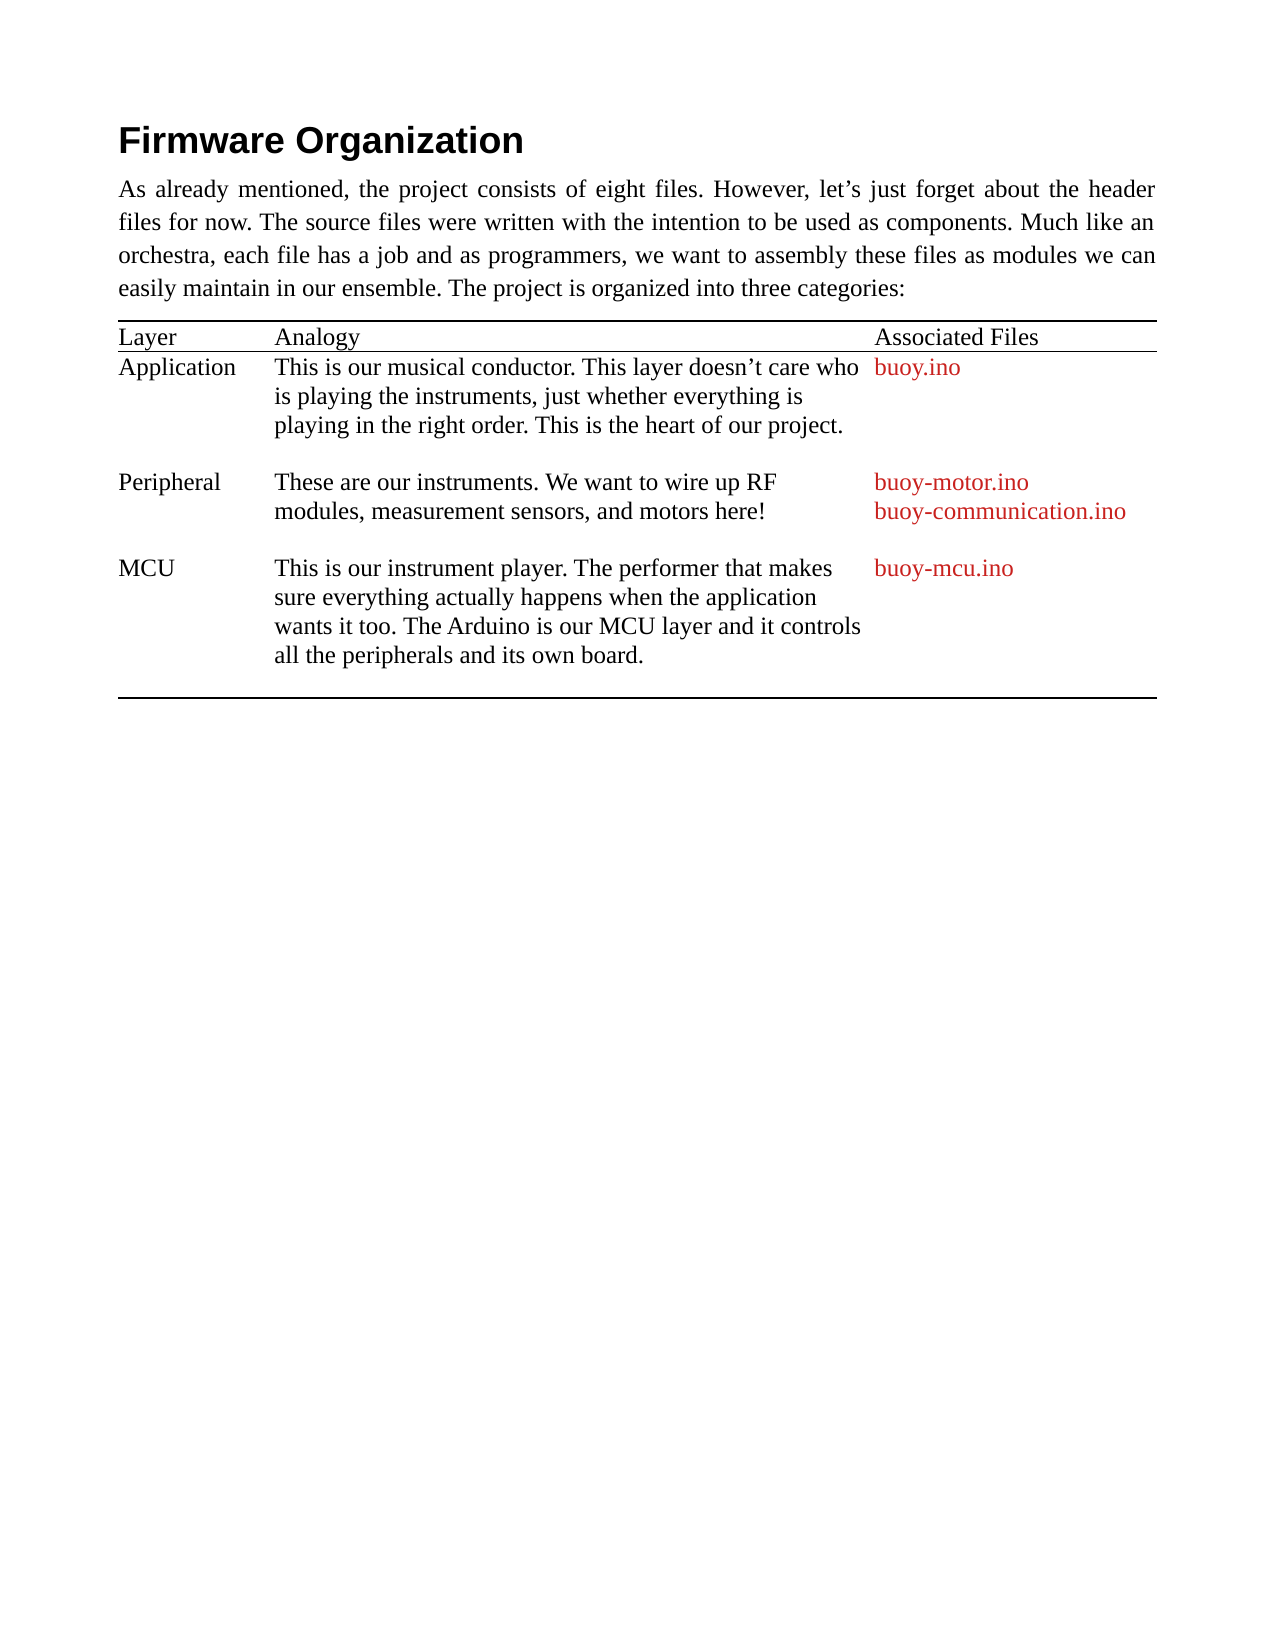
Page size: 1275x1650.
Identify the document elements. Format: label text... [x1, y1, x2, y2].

subtitle Firmware Organization [118, 118, 1157, 161]
table_cell buoy-motor.ino buoy-communication.ino [874, 467, 1157, 553]
table_cell This is our instrument player. The performer that makes sure everything actually happens when the application wants it too. The Arduino is our MCU layer and it controls all the peripherals and its own board. [274, 554, 874, 697]
table_header Analogy [274, 322, 874, 351]
table_cell Peripheral [118, 467, 274, 553]
text As already mentioned, the project consists of eight files. However, let’s just forget about the header files for now. The source files were written with the intention to be used as components. Much like an orchestra, each file has a job and as programmers, we want to assembly these files as modules we can easily maintain in our ensemble. The project is organized into three categories: [118, 174, 1157, 302]
table_header Layer [118, 322, 274, 351]
table_cell buoy-mcu.ino [874, 554, 1157, 697]
table_cell Application [118, 352, 274, 467]
table_cell This is our musical conductor. This layer doesn’t care who is playing the instruments, just whether everything is playing in the right order. This is the heart of our project. [274, 352, 874, 467]
table_cell buoy.ino [874, 352, 1157, 467]
table_cell MCU [118, 554, 274, 697]
table_cell These are our instruments. We want to wire up RF modules, measurement sensors, and motors here! [274, 467, 874, 553]
table_header Associated Files [874, 322, 1157, 351]
